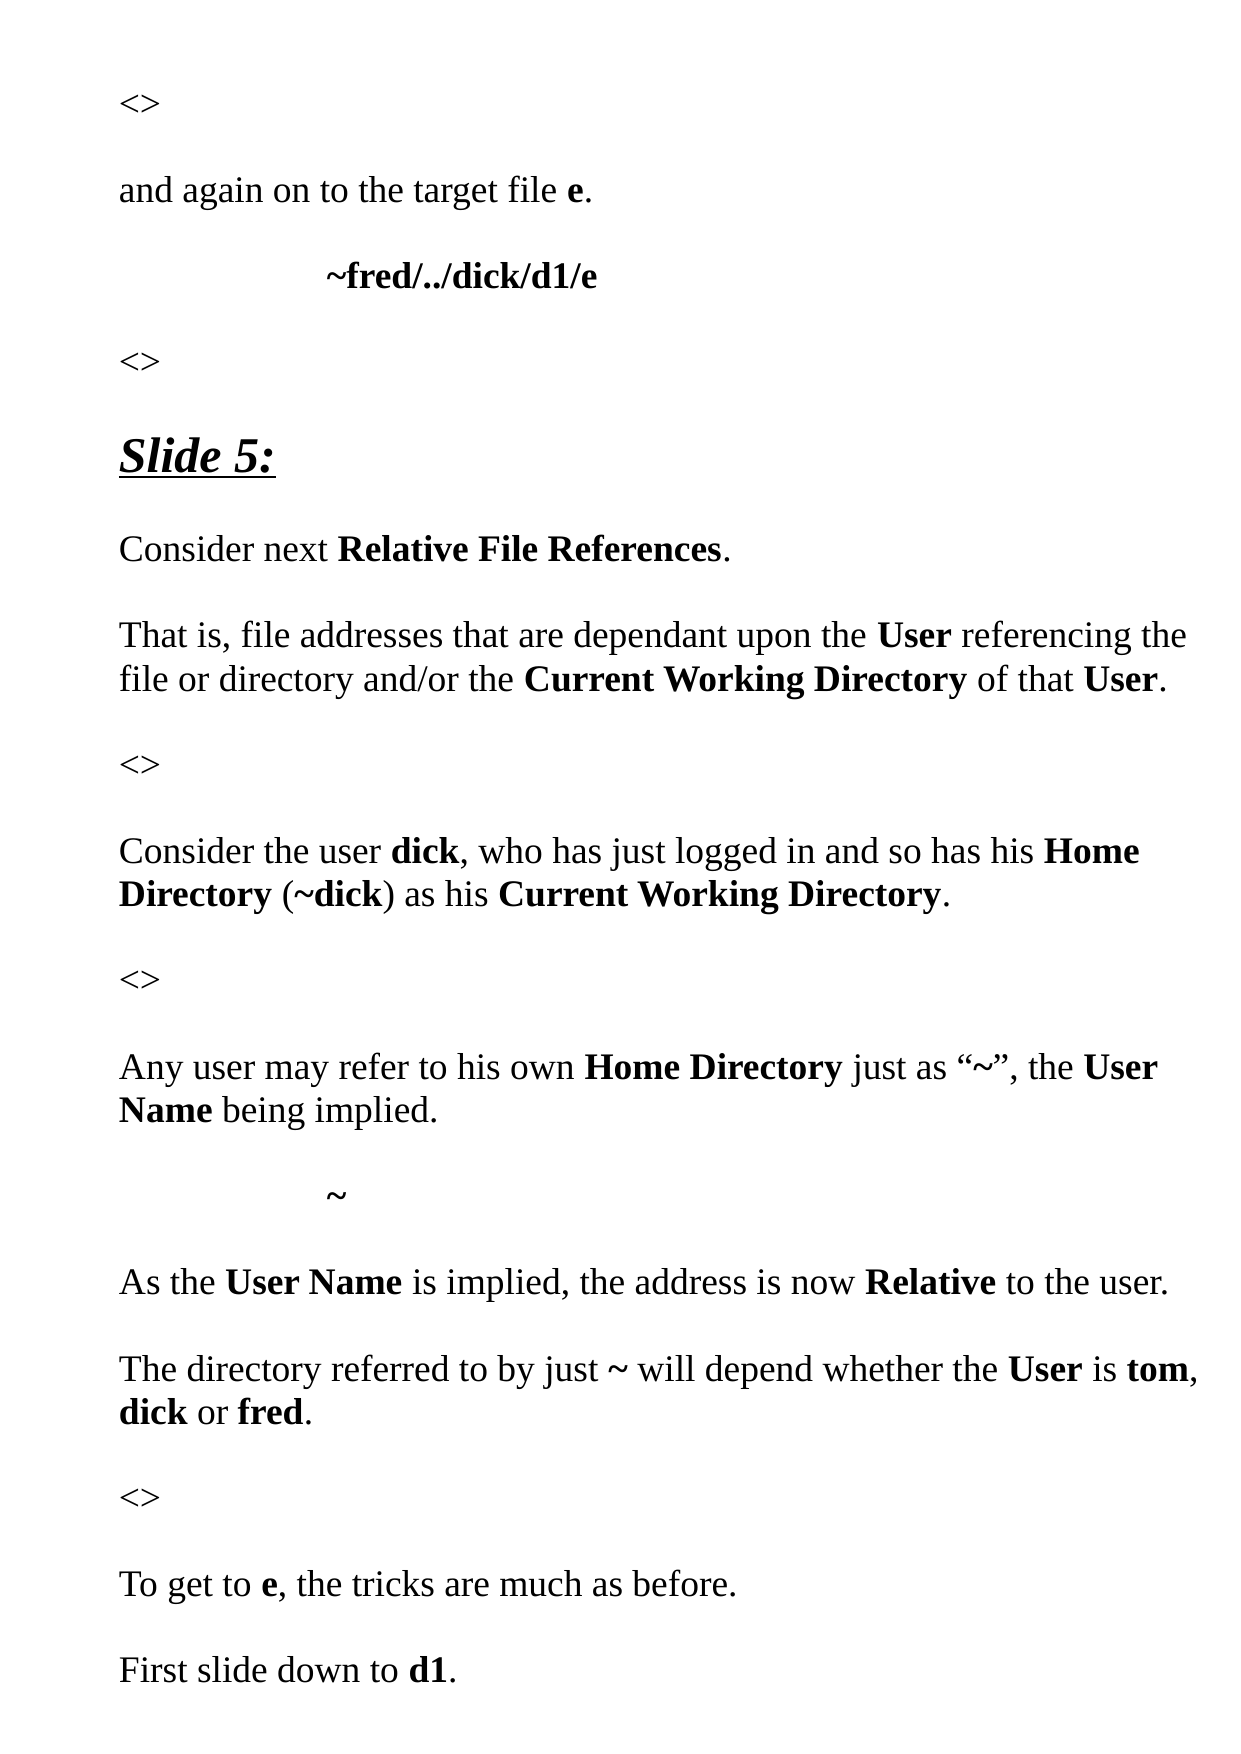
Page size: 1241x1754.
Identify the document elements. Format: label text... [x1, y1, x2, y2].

text As the User Name is implied, the address is now Relative to the user. [119, 1260, 1202, 1303]
text Consider the user dick, who has just logged in and so has his Home Directory (~dick) as his Current Working Directory. [119, 828, 1202, 915]
text ~ [119, 1173, 1202, 1217]
text ~fred/../dick/d1/e [119, 253, 1202, 297]
text <> [119, 340, 1202, 383]
text The directory referred to by just ~ will depend whether the User is tom, dick or fred. [119, 1346, 1202, 1432]
text Any user may refer to his own Home Directory just as “~”, the User Name being implied. [119, 1044, 1202, 1130]
text <> [119, 81, 1202, 124]
text Slide 5: [119, 426, 1202, 483]
text and again on to the target file e. [119, 167, 1202, 210]
text <> [119, 1475, 1202, 1518]
text Consider next Relative File References. [119, 527, 1202, 570]
text That is, file addresses that are dependant upon the User referencing the file or directory and/or the Current Working Directory of that User. [119, 613, 1202, 699]
text <> [119, 742, 1202, 785]
text <> [119, 958, 1202, 1001]
text First slide down to d1. [119, 1648, 1202, 1691]
text To get to e, the tricks are much as before. [119, 1562, 1202, 1605]
